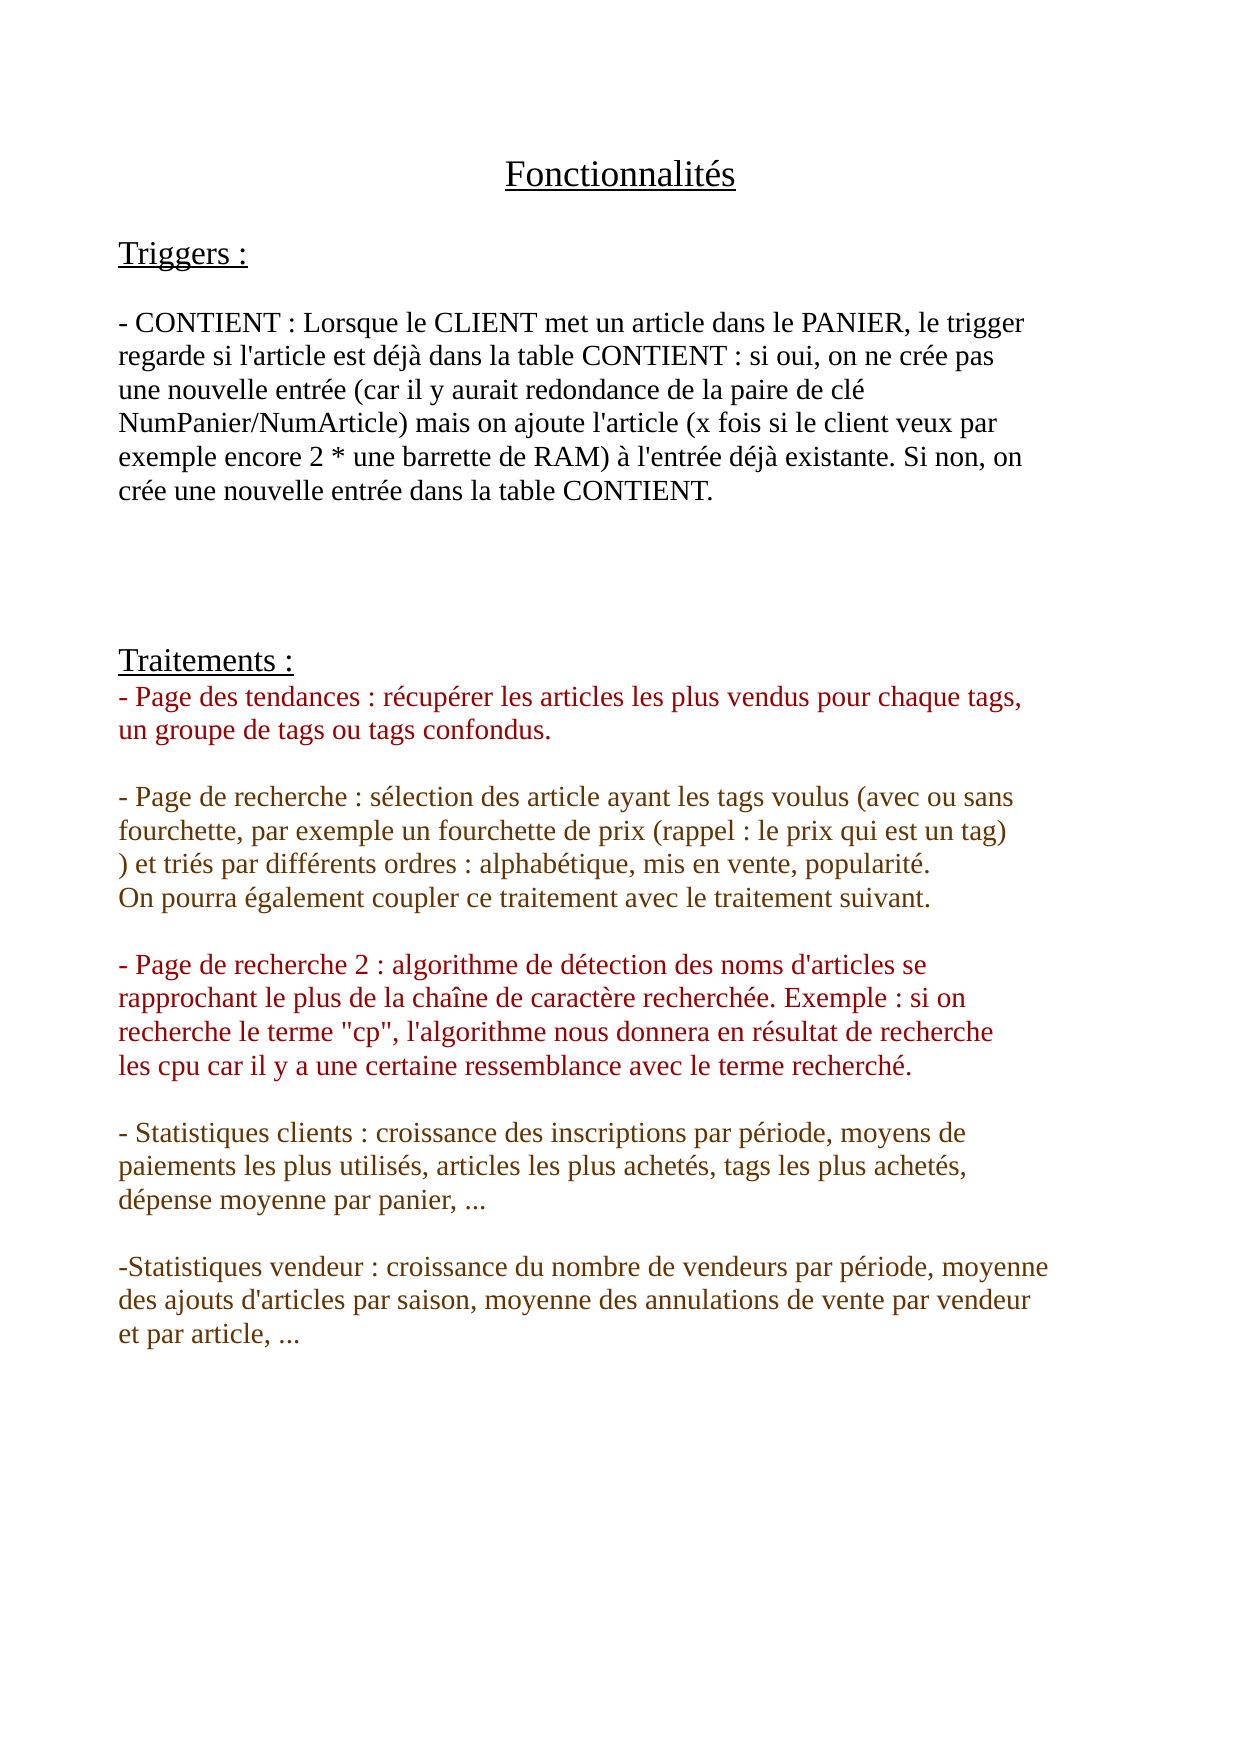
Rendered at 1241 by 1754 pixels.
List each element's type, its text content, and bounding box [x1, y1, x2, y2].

text Triggers : - CONTIENT : Lorsque le CLIENT met un article dans le PANIER, le trigger regarde si l'article est déjà dans la table CONTIENT : si oui, on ne crée pas une nouvelle entrée (car il y aurait redondance de la paire de clé NumPanier/NumArticle) mais on ajoute l'article (x fois si le client veux par exemple encore 2 * une barrette de RAM) à l'entrée déjà existante. Si non, on crée une nouvelle entrée dans la table CONTIENT. Traitements : - Page des tendances : récupérer les articles les plus vendus pour chaque tags, un groupe de tags ou tags confondus. - Page de recherche : sélection des article ayant les tags voulus (avec ou sans fourchette, par exemple un fourchette de prix (rappel : le prix qui est un tag) ) et triés par différents ordres : alphabétique, mis en vente, popularité. On pourra également coupler ce traitement avec le traitement suivant. - Page de recherche 2 : algorithme de détection des noms d'articles se rapprochant le plus de la chaîne de caractère recherchée. Exemple : si on recherche le terme "cp", l'algorithme nous donnera en résultat de recherche les cpu car il y a une certaine ressemblance avec le terme recherché. - Statistiques clients : croissance des inscriptions par période, moyens de paiements les plus utilisés, articles les plus achetés, tags les plus achetés, dépense moyenne par panier, ... -Statistiques vendeur : croissance du nombre de vendeurs par période, moyenne des ajouts d'articles par saison, moyenne des annulations de vente par vendeur et par article, ... [118, 233, 1122, 1383]
text Fonctionnalités [118, 152, 1122, 195]
